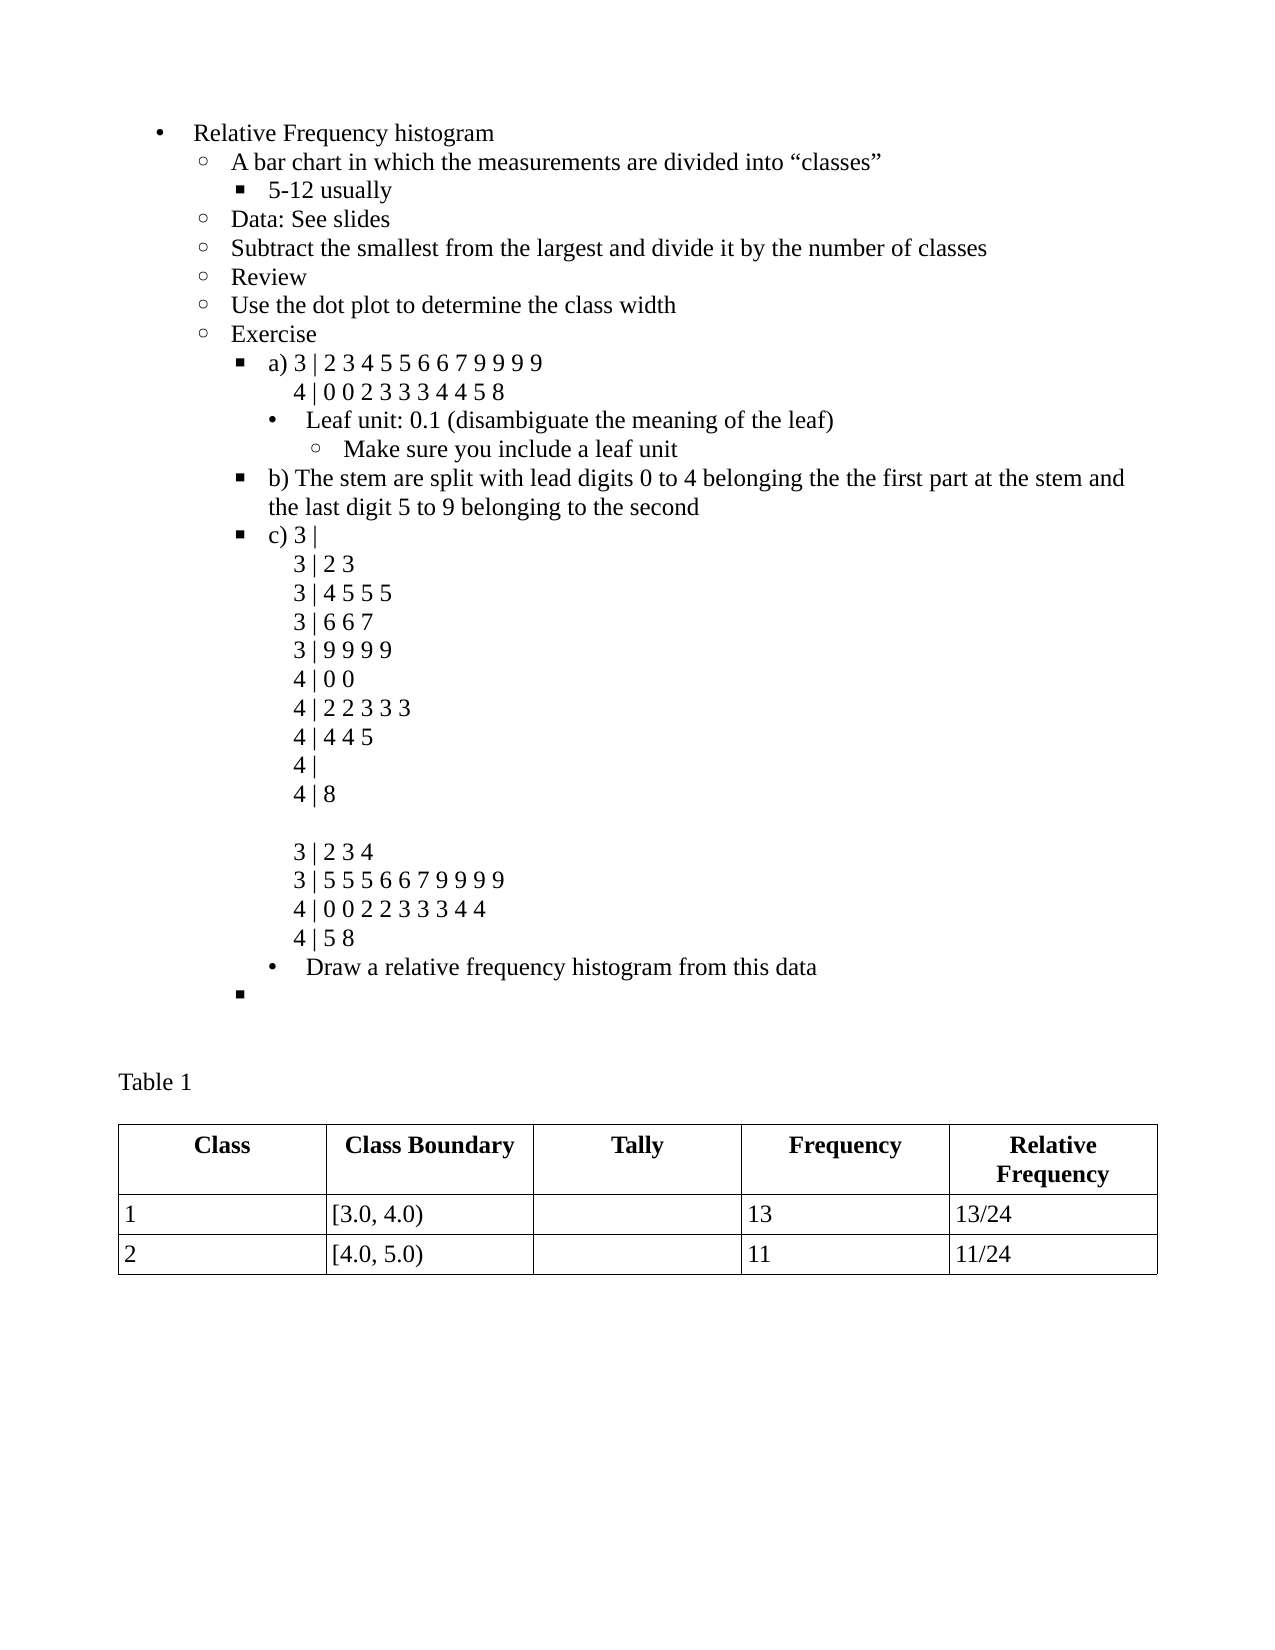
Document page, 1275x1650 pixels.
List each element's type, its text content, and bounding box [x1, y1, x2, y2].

table_cell [4.0, 5.0) [327, 1235, 533, 1274]
table_header Tally [534, 1125, 741, 1193]
list Data: See slides [193, 204, 1157, 233]
table_header Frequency [742, 1125, 949, 1193]
list c) 3 | 3 | 2 3 3 | 4 5 5 5 3 | 6 6 7 3 | 9 9 9 9 4 | 0 0 4 | 2 2 3 3 3 4 | 4 4 5 4 | 4 | 8 3 | 2 3 4 3 | 5 5 5 6 6 7 9 9 9 9 4 | 0 0 2 2 3 3 3 4 4 4 | 5 8 [231, 521, 1157, 952]
table_cell 2 [119, 1235, 326, 1274]
table_cell 1 [119, 1195, 326, 1234]
table_cell 11 [742, 1235, 949, 1274]
table_cell [534, 1235, 741, 1274]
table_cell 11/24 [950, 1235, 1157, 1274]
list Leaf unit: 0.1 (disambiguate the meaning of the leaf) [268, 406, 1157, 434]
table_cell [534, 1195, 741, 1234]
list b) The stem are split with lead digits 0 to 4 belonging the the first part at the stem and the last digit 5 to 9 belonging to the second [231, 463, 1157, 521]
list Relative Frequency histogram [156, 118, 1157, 147]
list 5-12 usually [231, 176, 1157, 204]
list a) 3 | 2 3 4 5 5 6 6 7 9 9 9 9 4 | 0 0 2 3 3 3 4 4 5 8 [231, 348, 1157, 406]
table_header Relative Frequency [950, 1125, 1157, 1193]
list Use the dot plot to determine the class width [193, 291, 1157, 319]
table_header Class [119, 1125, 326, 1193]
list Exercise [193, 319, 1157, 348]
table_cell 13 [742, 1195, 949, 1234]
list Subtract the smallest from the largest and divide it by the number of classes [193, 233, 1157, 262]
table_cell 13/24 [950, 1195, 1157, 1234]
list Draw a relative frequency histogram from this data [268, 952, 1157, 981]
list Review [193, 262, 1157, 291]
list Make sure you include a leaf unit [306, 434, 1157, 463]
text Table 1 [118, 1067, 1157, 1096]
list A bar chart in which the measurements are divided into “classes” [193, 147, 1157, 176]
table_header Class Boundary [327, 1125, 533, 1193]
table_cell [3.0, 4.0) [327, 1195, 533, 1234]
